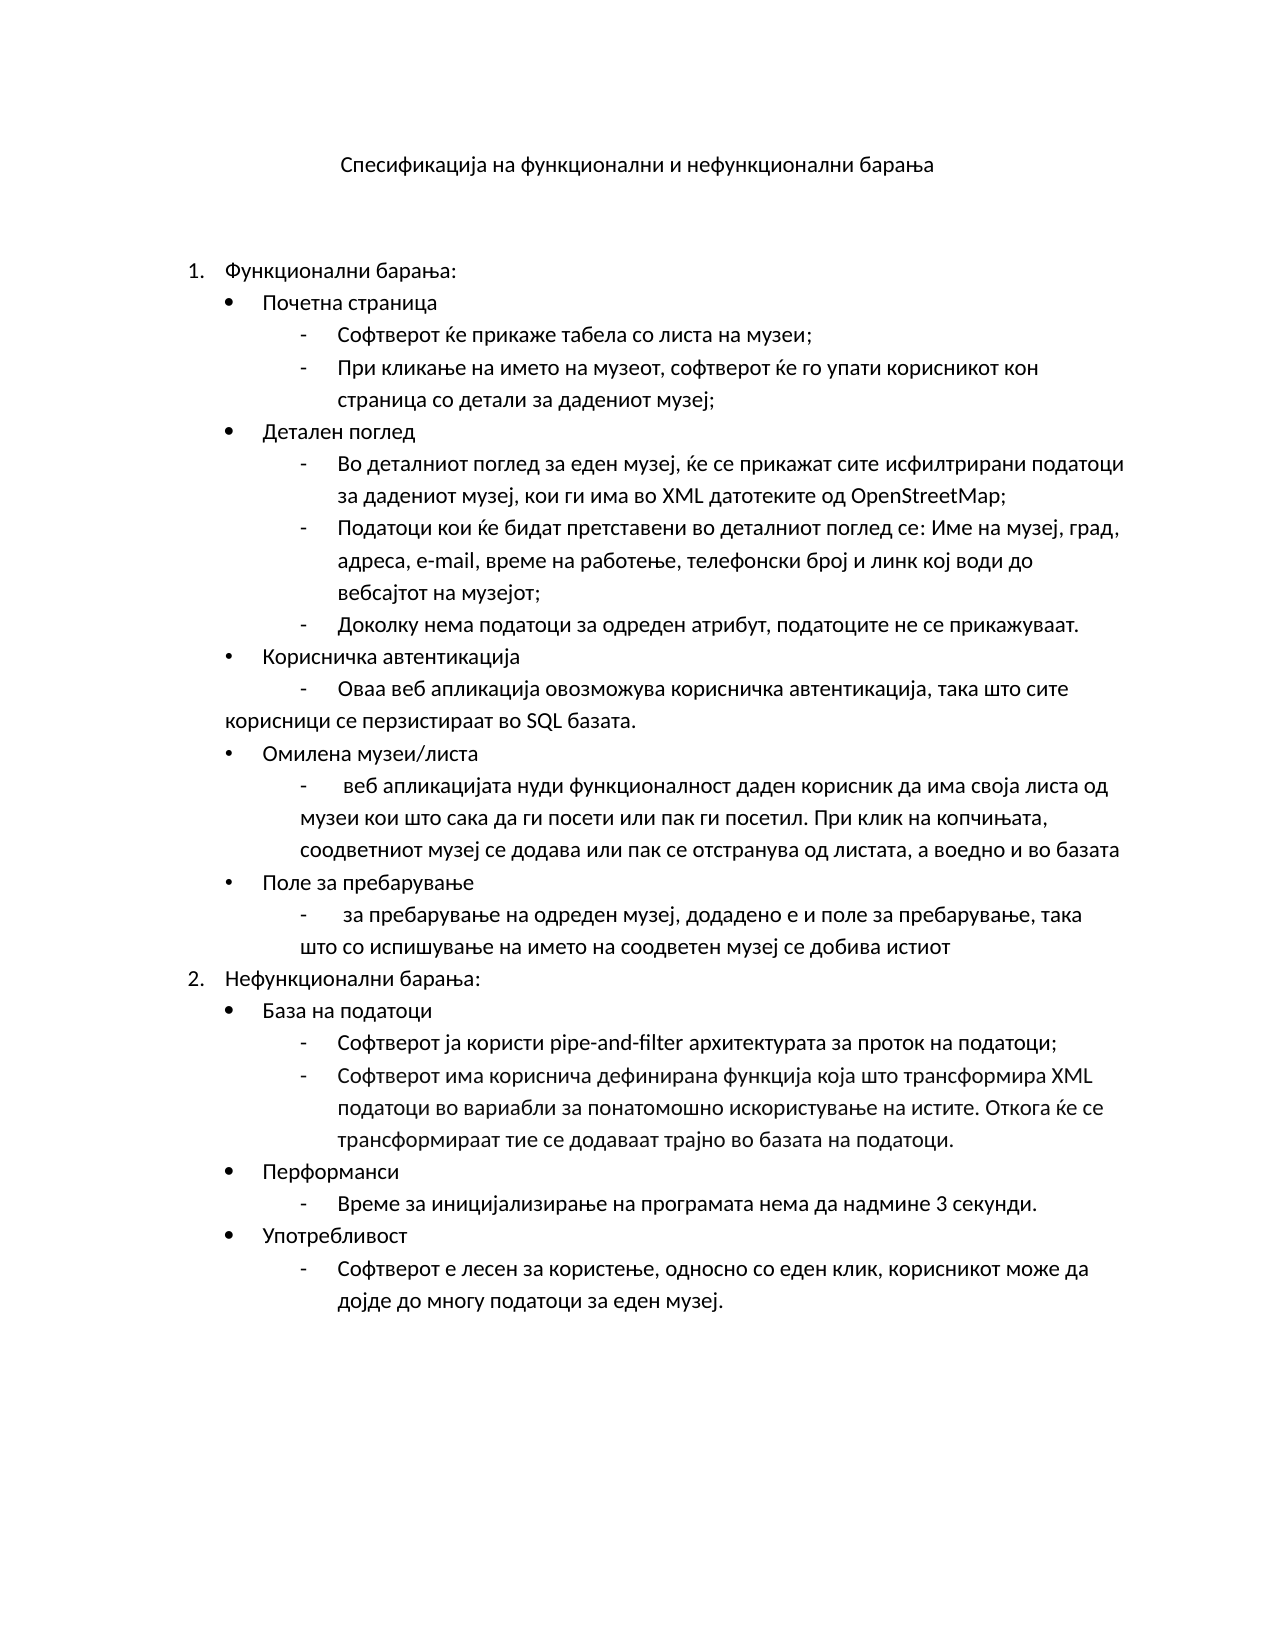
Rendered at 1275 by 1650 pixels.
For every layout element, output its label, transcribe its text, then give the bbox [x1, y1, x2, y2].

list Софтверот е лесен за користење, односно со еден клик, корисникот може да дојде до многу податоци за еден музеј. [300, 1254, 1125, 1314]
list Софтверот ја користи pipe-and-filter архитектурата за проток на податоци; [300, 1028, 1125, 1057]
list База на податоци [225, 996, 1125, 1024]
list Поле за пребарување [225, 868, 1125, 896]
list Корисничка автентикација [225, 642, 1125, 670]
list Функционални барања: [187, 256, 1125, 284]
list Доколку нема податоци за одреден атрибут, податоците не се прикажуваат. [300, 610, 1125, 638]
list Употребливост [225, 1222, 1125, 1250]
list Детален поглед [225, 417, 1125, 445]
list Податоци кои ќе бидат претставени во деталниот поглед се: Име на музеј, град, адреса, e-mail, време на работење, телефонски број и линк кој води до вебсајтот на музејот; [300, 513, 1125, 606]
list Нефункционални барања: [187, 964, 1125, 992]
list Почетна страница [225, 288, 1125, 316]
text Спесификација на функционални и нефункционални барања [150, 150, 1125, 178]
list Омилена музеи/листа [225, 739, 1125, 767]
list Време за иницијализирање на програмата нема да надмине 3 секунди. [300, 1189, 1125, 1217]
list Во деталниот поглед за еден музеј, ќе се прикажат сите исфилтрирани податоци за дадениот музеј, кои ги има во XML датотеките од OpenStreetMap; [300, 449, 1125, 509]
list - веб апликацијата нуди функционалност даден корисник да има своја листа од музеи кои што сака да ги посети или пак ги посетил. При клик на копчињата, соодветниот музеј се додава или пак се отстранува од листата, а воедно и во базата [262, 771, 1125, 863]
list При кликање на името на музеот, софтверот ќе го упати корисникот кон страница со детали за дадениот музеј; [300, 353, 1125, 413]
list - за пребарување на одреден музеј, додадено е и поле за пребарување, така што со испишување на името на соодветен музеј се добива истиот [262, 900, 1125, 960]
list - Оваа веб апликација овозможува корисничка автентикација, така што сите корисници се перзистираат во SQL базата. [225, 674, 1125, 735]
list Софтверот ќе прикаже табела со листа на музеи; [300, 320, 1125, 348]
list Перформанси [225, 1157, 1125, 1185]
list Софтверот има кориснича дефинирана функција која што трансформира XML податоци во вариабли за понатомошно искористување на истите. Откога ќе се трансформираат тие се додаваат трајно во базата на податоци. [300, 1061, 1125, 1153]
